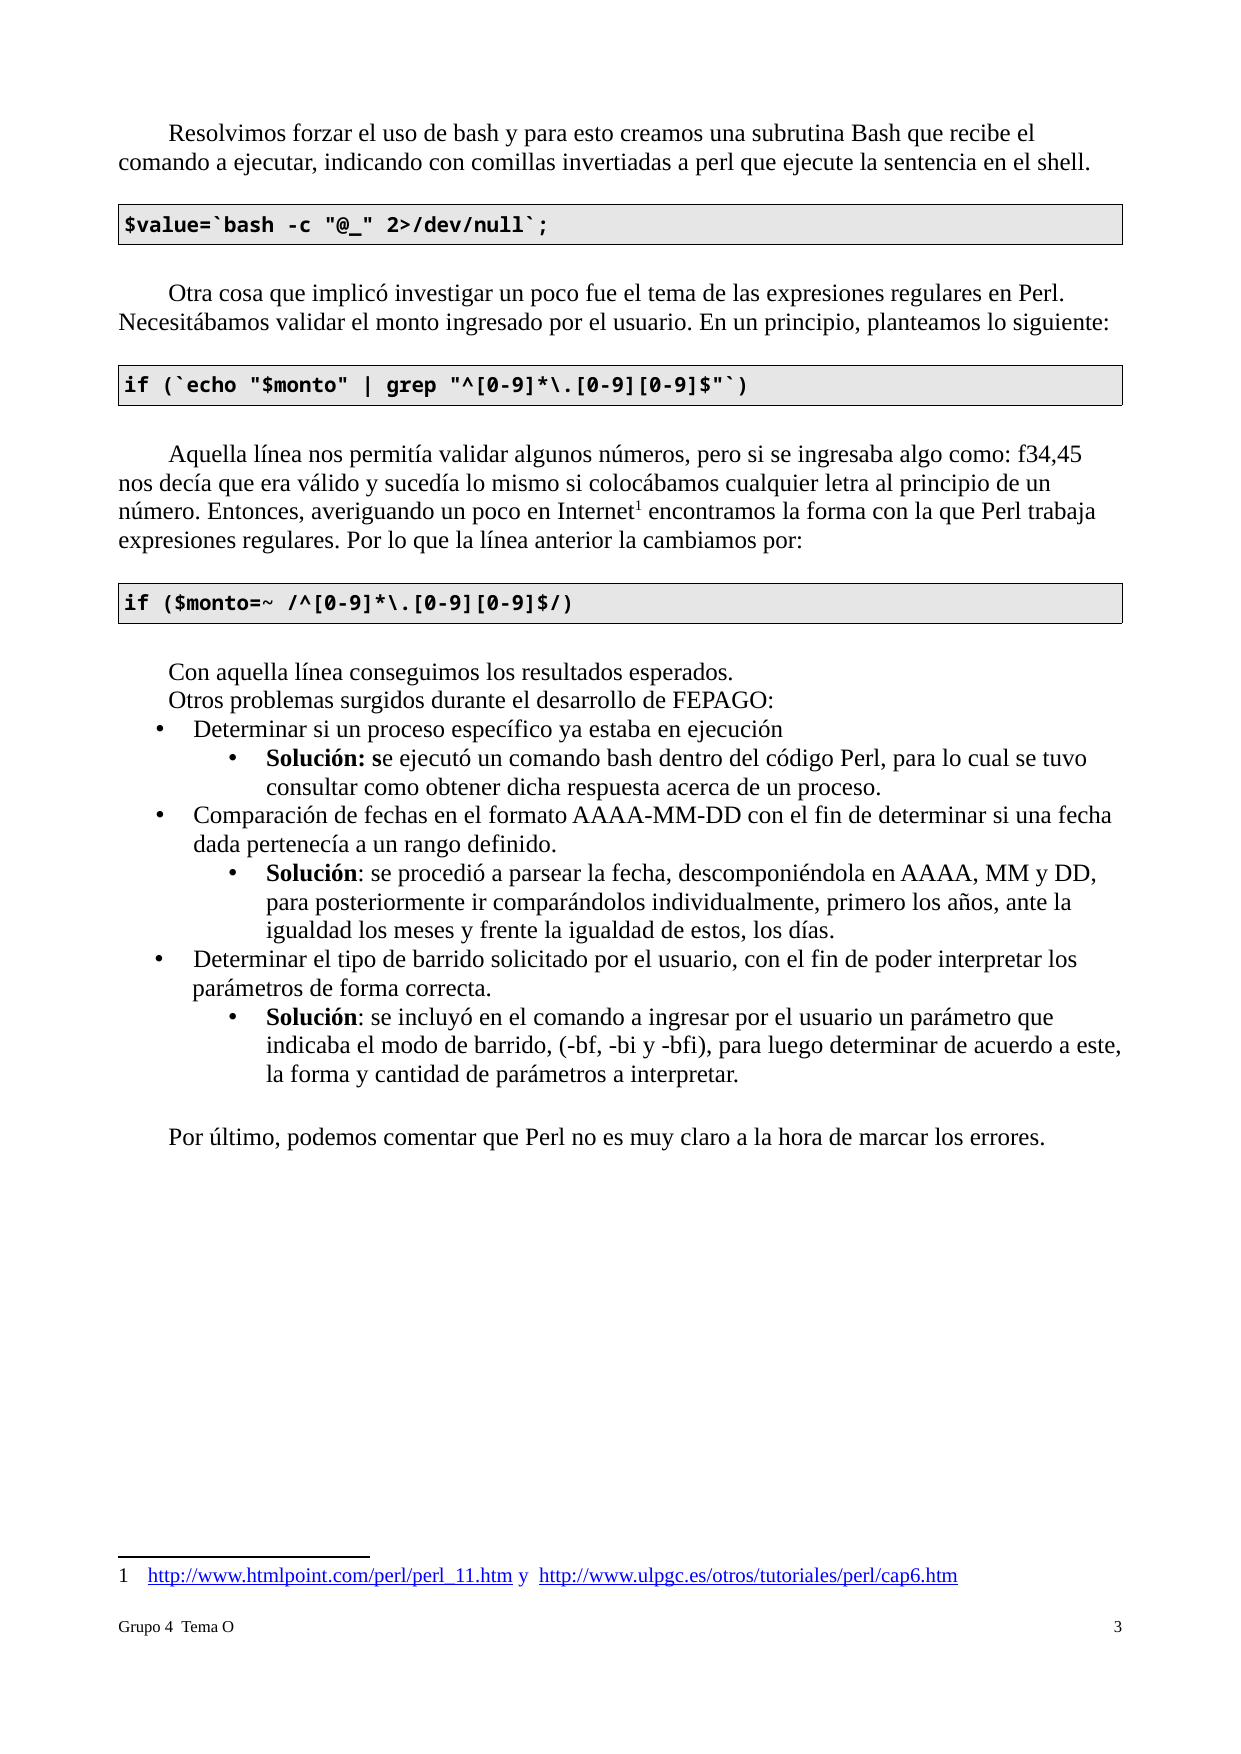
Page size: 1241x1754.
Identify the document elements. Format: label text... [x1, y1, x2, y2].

text http://www.htmlpoint.com/perl/perl_11.htm y http://www.ulpgc.es/otros/tutoriales/perl/cap6.htm [118, 1563, 1122, 1587]
table_header if ($monto=~ /^[0-9]*\.[0-9][0-9]$/) [119, 584, 1122, 623]
list Solución: se incluyó en el comando a ingresar por el usuario un parámetro que indicaba el modo de barrido, (-bf, -bi y -bfi), para luego determinar de acuerdo a este, la forma y cantidad de parámetros a interpretar. [228, 1002, 1122, 1088]
list Solución: se procedió a parsear la fecha, descomponiéndola en AAAA, MM y DD, para posteriormente ir comparándolos individualmente, primero los años, ante la igualdad los meses y frente la igualdad de estos, los días. [228, 858, 1122, 944]
list Comparación de fechas en el formato AAAA-MM-DD con el fin de determinar si una fecha dada pertenecía a un rango definido. [156, 801, 1122, 858]
list Determinar el tipo de barrido solicitado por el usuario, con el fin de poder interpretar los parámetros de forma correcta. [154, 944, 1122, 1002]
table_header if (`echo "$monto" | grep "^[0-9]*\.[0-9][0-9]$"`) [119, 366, 1122, 405]
text Por último, podemos comentar que Perl no es muy claro a la hora de marcar los errores. [118, 1122, 1122, 1151]
text Aquella línea nos permitía validar algunos números, pero si se ingresaba algo como: f34,45 nos decía que era válido y sucedía lo mismo si colocábamos cualquier letra al principio de un número. Entonces, averiguando un poco en Internet encontramos la forma con la que Perl trabaja expresiones regulares. Por lo que la línea anterior la cambiamos por: [118, 439, 1122, 554]
text Con aquella línea conseguimos los resultados esperados. [118, 657, 1122, 686]
table_header $value=`bash -c "@_" 2>/dev/null`; [119, 205, 1122, 244]
text Resolvimos forzar el uso de bash y para esto creamos una subrutina Bash que recibe el comando a ejecutar, indicando con comillas invertiadas a perl que ejecute la sentencia en el shell. [118, 118, 1122, 176]
list Solución: se ejecutó un comando bash dentro del código Perl, para lo cual se tuvo consultar como obtener dicha respuesta acerca de un proceso. [228, 743, 1122, 801]
list Determinar si un proceso específico ya estaba en ejecución [156, 714, 1122, 743]
text Otra cosa que implicó investigar un poco fue el tema de las expresiones regulares en Perl. Necesitábamos validar el monto ingresado por el usuario. En un principio, planteamos lo siguiente: [118, 278, 1122, 336]
text Otros problemas surgidos durante el desarrollo de FEPAGO: [118, 686, 1122, 714]
